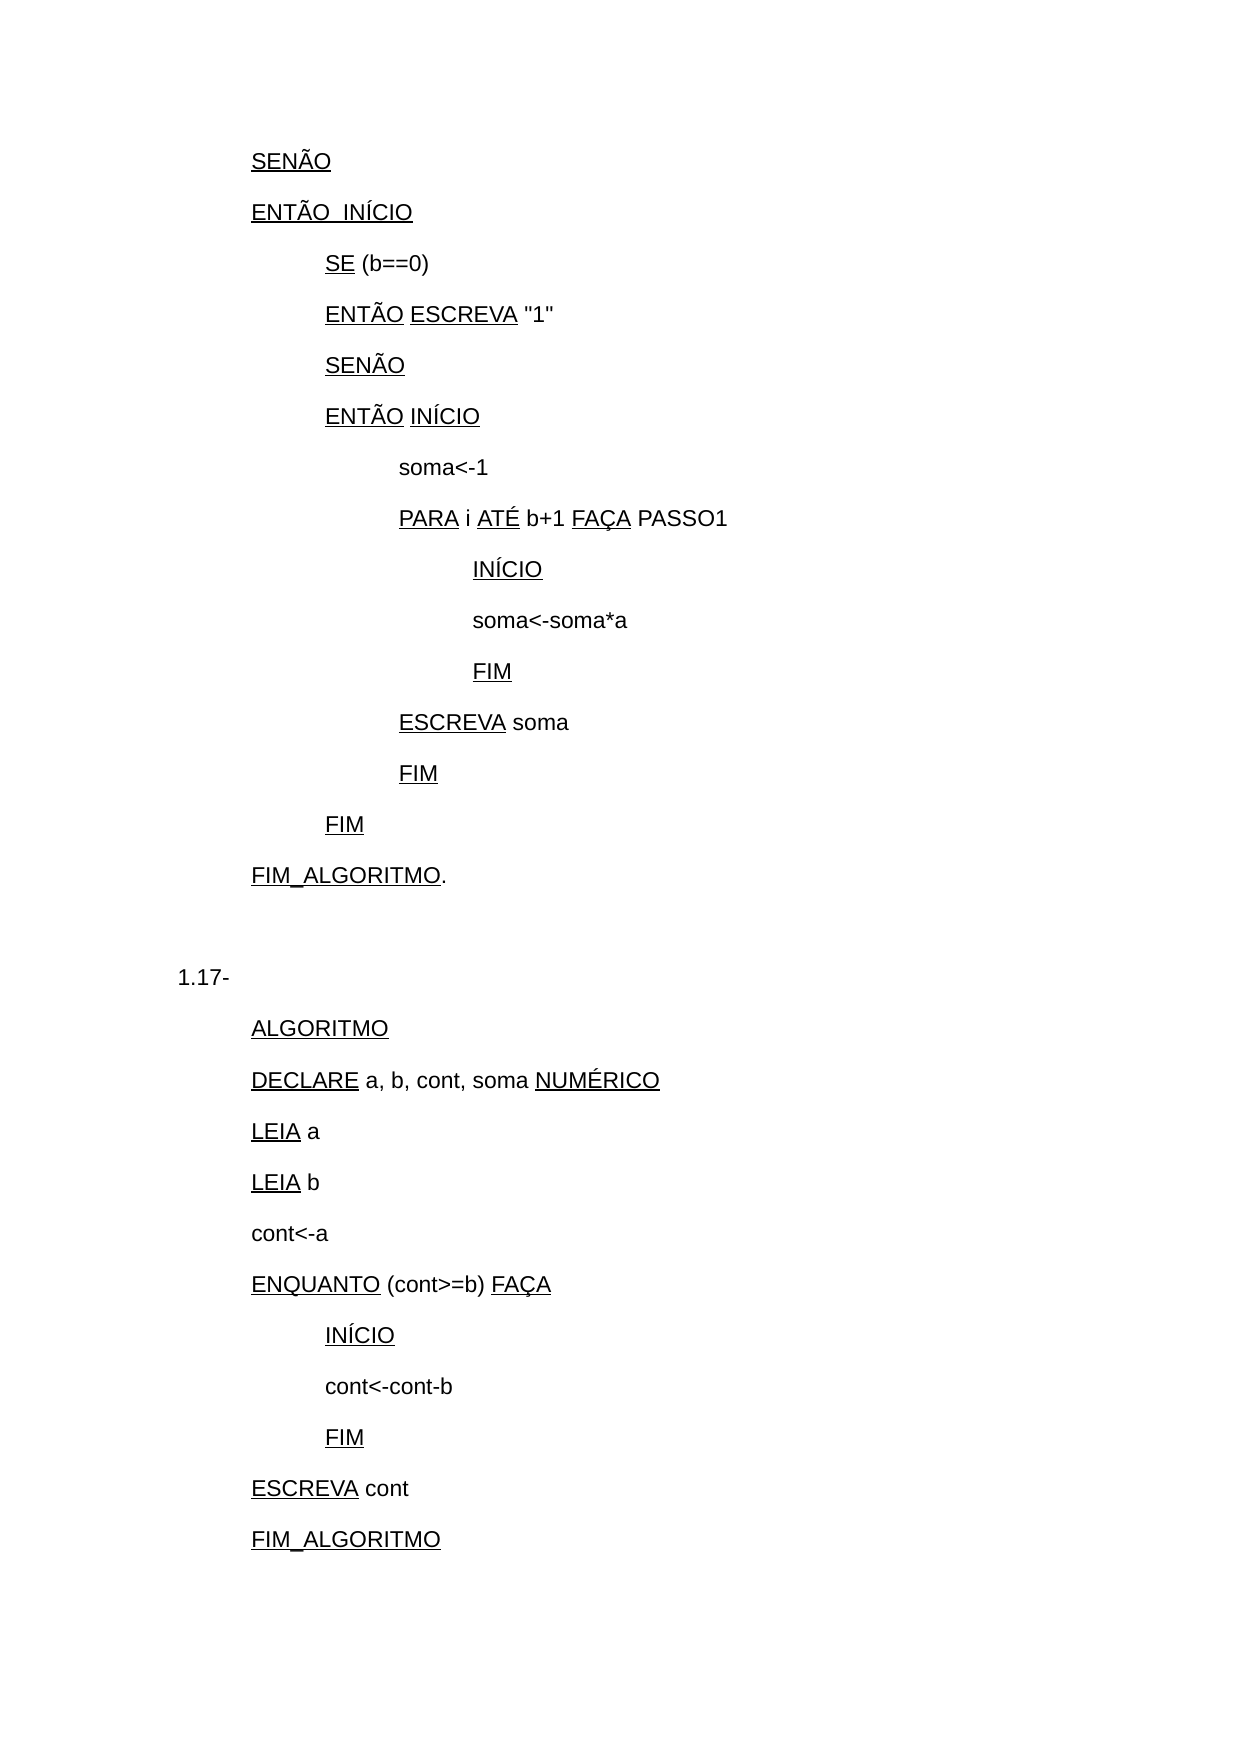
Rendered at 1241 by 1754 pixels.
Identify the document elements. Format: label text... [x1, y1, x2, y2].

text SE (b==0) [177, 250, 1063, 276]
text ENTÃO INÍCIO [177, 403, 1063, 429]
text ENTÃO INÍCIO [177, 199, 1063, 225]
text ESCREVA cont [177, 1475, 1063, 1501]
text FIM [177, 811, 1063, 837]
text 1.17- [177, 964, 1063, 991]
text FIM [177, 1424, 1063, 1450]
text SENÃO [177, 148, 1063, 174]
text LEIA a [177, 1118, 1063, 1144]
text PARA i ATÉ b+1 FAÇA PASSO1 [177, 505, 1063, 531]
text INÍCIO [177, 1322, 1063, 1348]
text cont<-cont-b [177, 1373, 1063, 1399]
text cont<-a [177, 1220, 1063, 1246]
text LEIA b [177, 1169, 1063, 1195]
text SENÃO [177, 352, 1063, 378]
text FIM [177, 760, 1063, 786]
text FIM_ALGORITMO [177, 1526, 1063, 1552]
text ENTÃO ESCREVA "1" [177, 301, 1063, 327]
text FIM_ALGORITMO. [177, 862, 1063, 888]
text ALGORITMO [177, 1015, 1063, 1042]
text ESCREVA soma [177, 709, 1063, 735]
text soma<-soma*a [177, 607, 1063, 633]
text INÍCIO [177, 556, 1063, 582]
text soma<-1 [177, 454, 1063, 480]
text DECLARE a, b, cont, soma NUMÉRICO [177, 1067, 1063, 1093]
text ENQUANTO (cont>=b) FAÇA [177, 1271, 1063, 1297]
text FIM [177, 658, 1063, 684]
